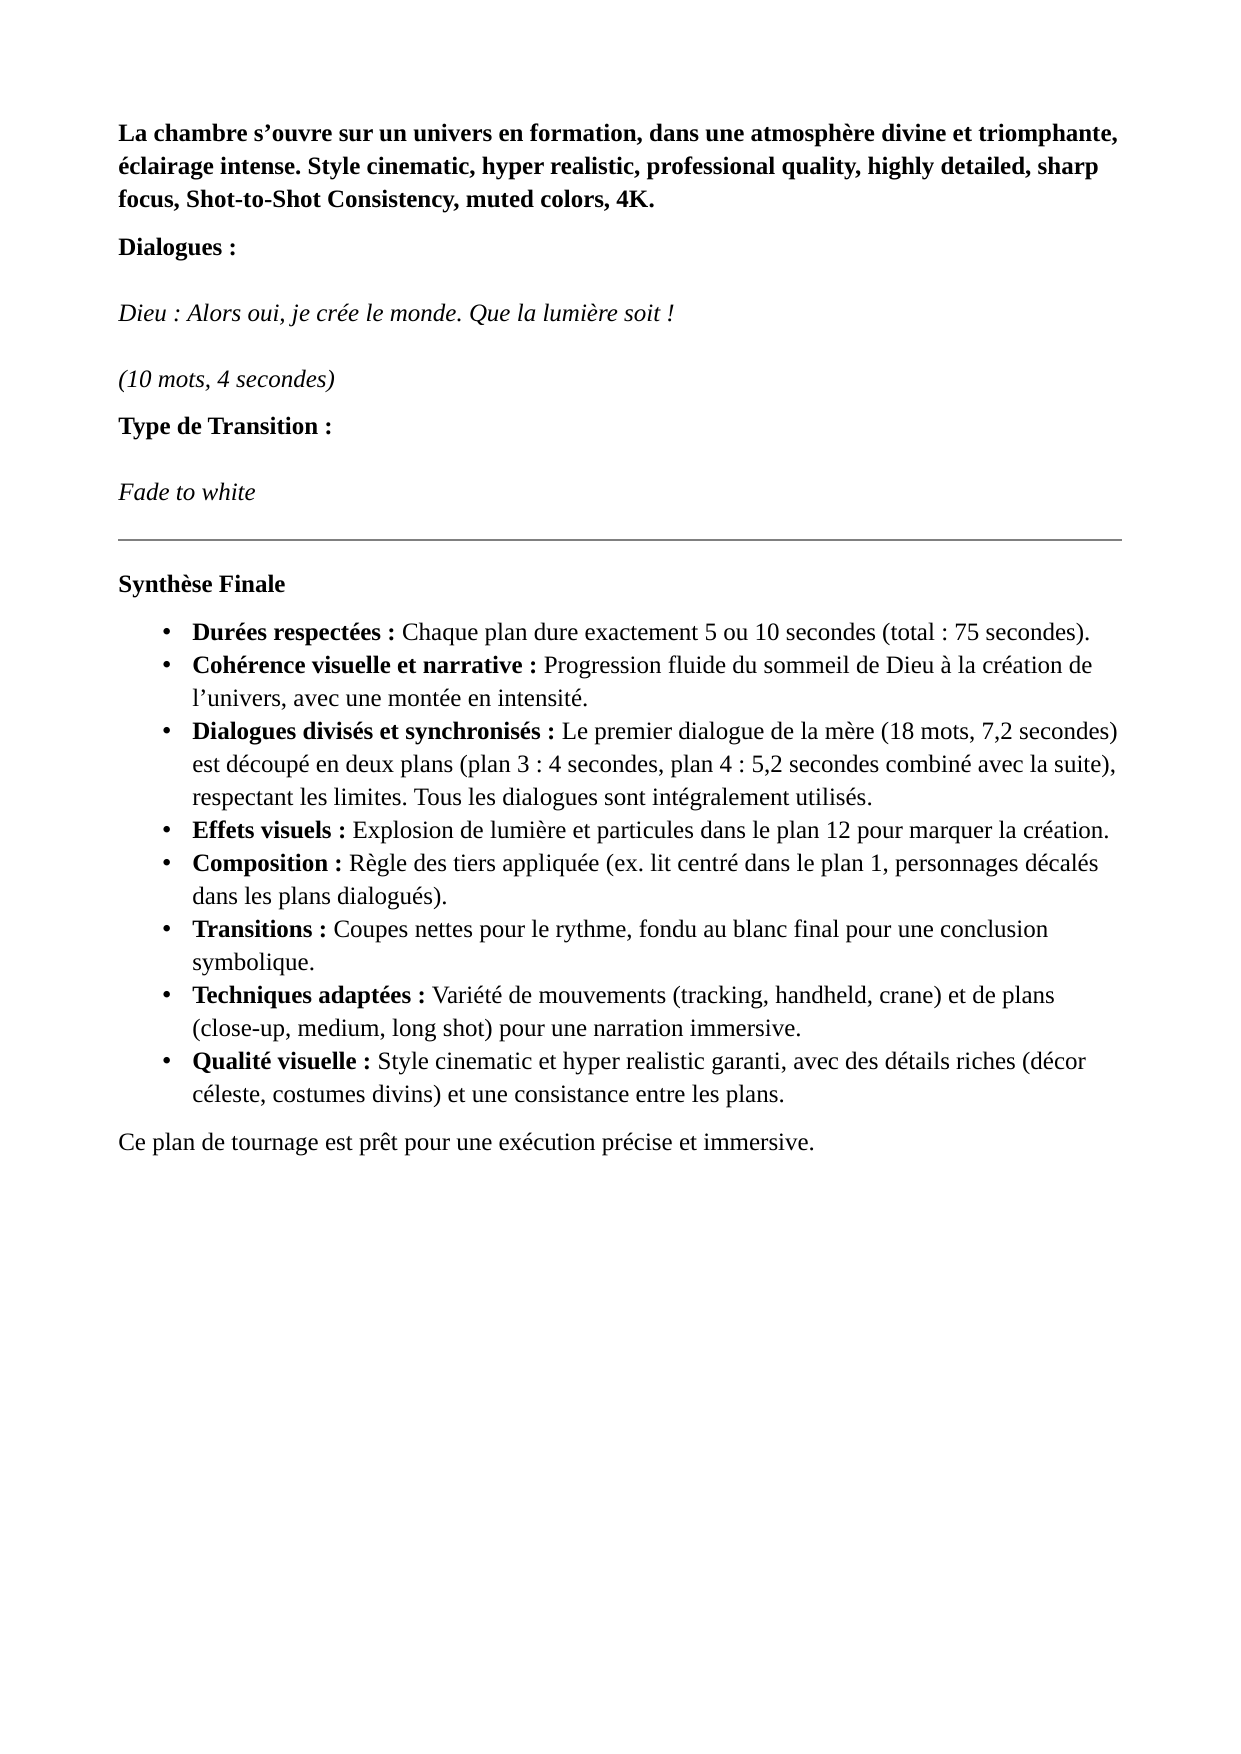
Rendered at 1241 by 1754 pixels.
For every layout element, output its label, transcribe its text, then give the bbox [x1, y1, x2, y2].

text Ce plan de tournage est prêt pour une exécution précise et immersive. [118, 1127, 1122, 1156]
text Synthèse Finale [118, 569, 1122, 598]
list Composition : Règle des tiers appliquée (ex. lit centré dans le plan 1, personnages décalés dans les plans dialogués). [162, 848, 1122, 910]
text Dialogues : Dieu : Alors oui, je crée le monde. Que la lumière soit ! (10 mots, 4 secondes) [118, 232, 1122, 393]
list Qualité visuelle : Style cinematic et hyper realistic garanti, avec des détails riches (décor céleste, costumes divins) et une consistance entre les plans. [162, 1046, 1122, 1108]
list Durées respectées : Chaque plan dure exactement 5 ou 10 secondes (total : 75 secondes). [162, 617, 1122, 646]
list Cohérence visuelle et narrative : Progression fluide du sommeil de Dieu à la création de l’univers, avec une montée en intensité. [162, 650, 1122, 712]
list Transitions : Coupes nettes pour le rythme, fondu au blanc final pour une conclusion symbolique. [162, 914, 1122, 976]
list Techniques adaptées : Variété de mouvements (tracking, handheld, crane) et de plans (close-up, medium, long shot) pour une narration immersive. [162, 980, 1122, 1042]
text La chambre s’ouvre sur un univers en formation, dans une atmosphère divine et triomphante, éclairage intense. Style cinematic, hyper realistic, professional quality, highly detailed, sharp focus, Shot-to-Shot Consistency, muted colors, 4K. [118, 118, 1122, 213]
text Type de Transition : Fade to white [118, 411, 1122, 506]
list Dialogues divisés et synchronisés : Le premier dialogue de la mère (18 mots, 7,2 secondes) est découpé en deux plans (plan 3 : 4 secondes, plan 4 : 5,2 secondes combiné avec la suite), respectant les limites. Tous les dialogues sont intégralement utilisés. [162, 716, 1122, 811]
list Effets visuels : Explosion de lumière et particules dans le plan 12 pour marquer la création. [162, 815, 1122, 844]
